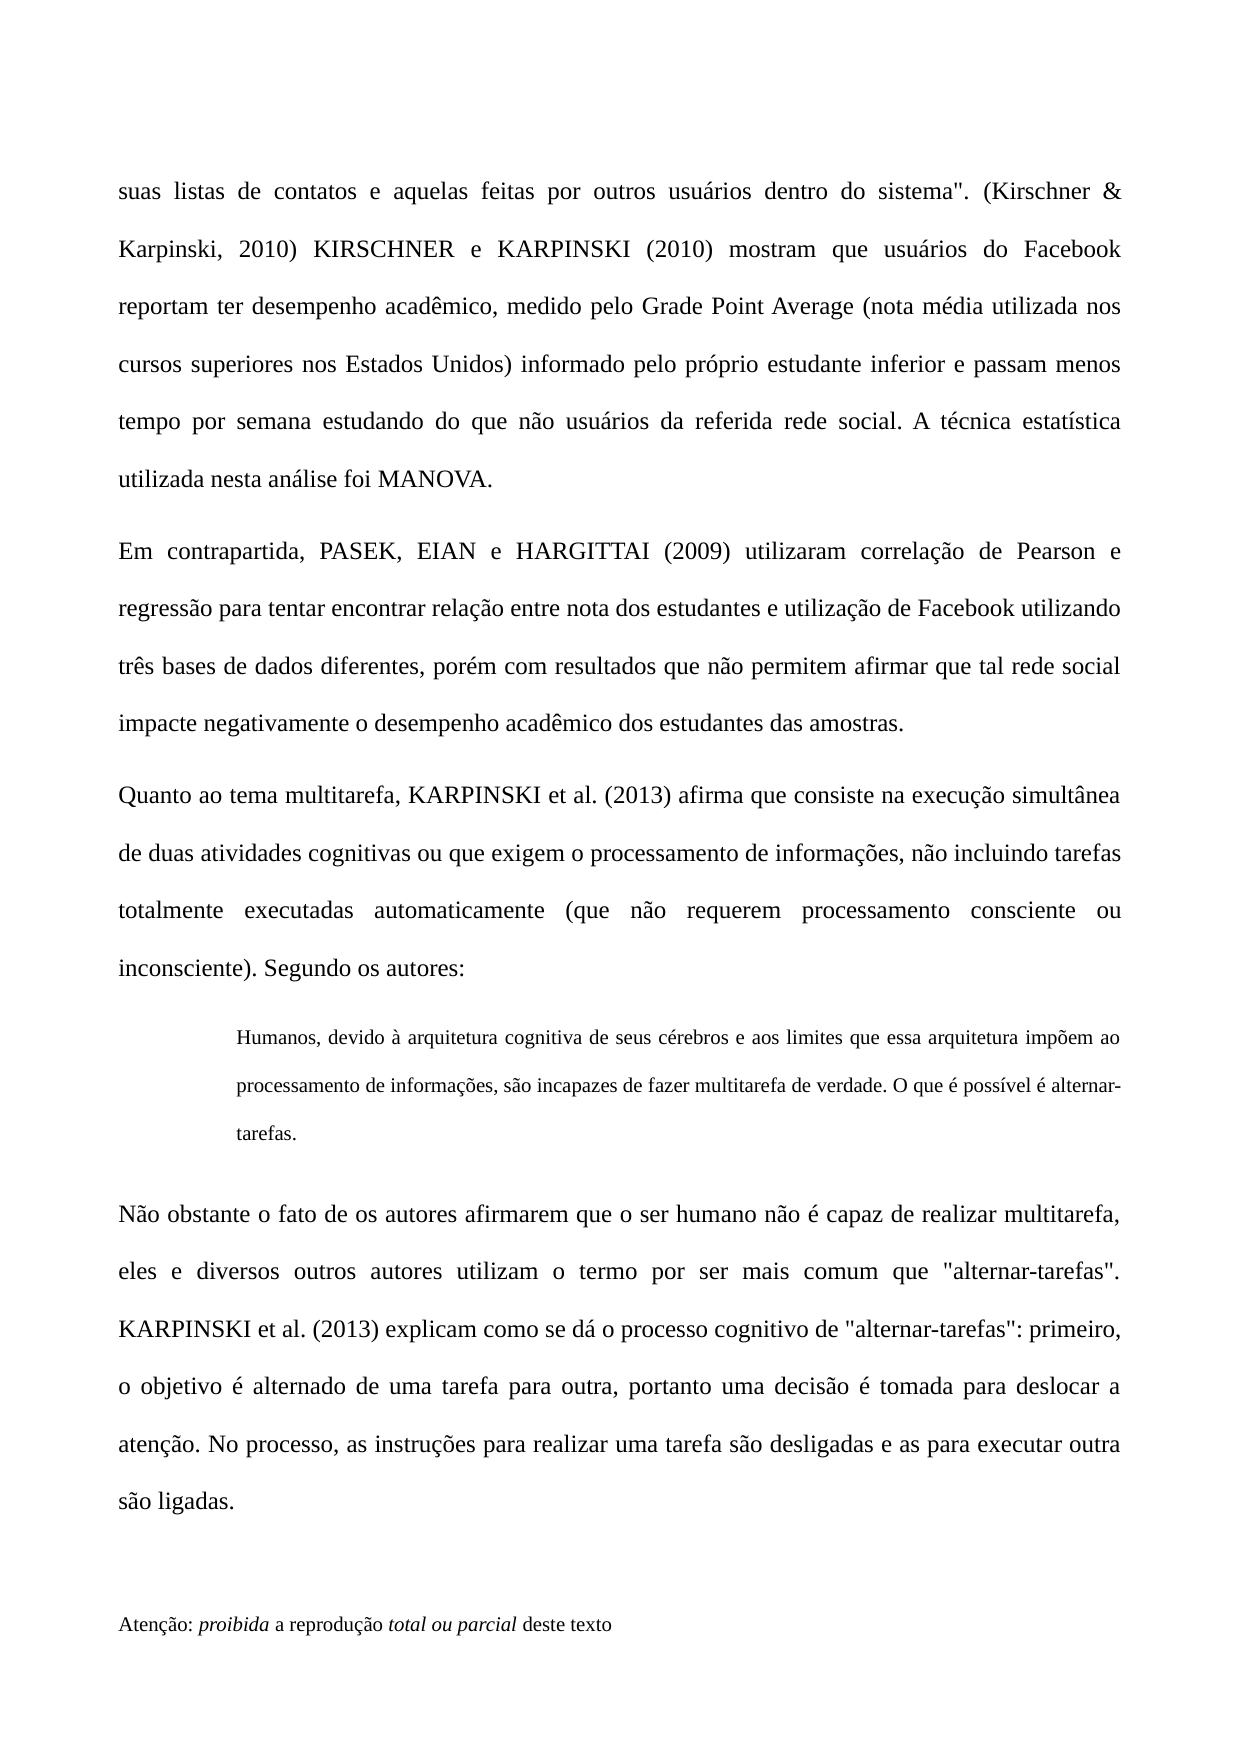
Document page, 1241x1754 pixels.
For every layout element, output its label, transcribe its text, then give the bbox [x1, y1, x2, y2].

text suas listas de contatos e aquelas feitas por outros usuários dentro do sistema". (Kirschner & Karpinski, 2010) KIRSCHNER e KARPINSKI (2010) mostram que usuários do Facebook reportam ter desempenho acadêmico, medido pelo Grade Point Average (nota média utilizada nos cursos superiores nos Estados Unidos) informado pelo próprio estudante inferior e passam menos tempo por semana estudando do que não usuários da referida rede social. A técnica estatística utilizada nesta análise foi MANOVA. [118, 176, 1122, 493]
text Quanto ao tema multitarefa, KARPINSKI et al. (2013) afirma que consiste na execução simultânea de duas atividades cognitivas ou que exigem o processamento de informações, não incluindo tarefas totalmente executadas automaticamente (que não requerem processamento consciente ou inconsciente). Segundo os autores: [118, 781, 1122, 982]
text Humanos, devido à arquitetura cognitiva de seus cérebros e aos limites que essa arquitetura impõem ao processamento de informações, são incapazes de fazer multitarefa de verdade. O que é possível é alternar-tarefas. [236, 1025, 1122, 1145]
text Não obstante o fato de os autores afirmarem que o ser humano não é capaz de realizar multitarefa, eles e diversos outros autores utilizam o termo por ser mais comum que "alternar-tarefas". KARPINSKI et al. (2013) explicam como se dá o processo cognitivo de "alternar-tarefas": primeiro, o objetivo é alternado de uma tarefa para outra, portanto uma decisão é tomada para deslocar a atenção. No processo, as instruções para realizar uma tarefa são desligadas e as para executar outra são ligadas. [118, 1199, 1122, 1515]
text Em contrapartida, PASEK, EIAN e HARGITTAI (2009) utilizaram correlação de Pearson e regressão para tentar encontrar relação entre nota dos estudantes e utilização de Facebook utilizando três bases de dados diferentes, porém com resultados que não permitem afirmar que tal rede social impacte negativamente o desempenho acadêmico dos estudantes das amostras. [118, 536, 1122, 737]
